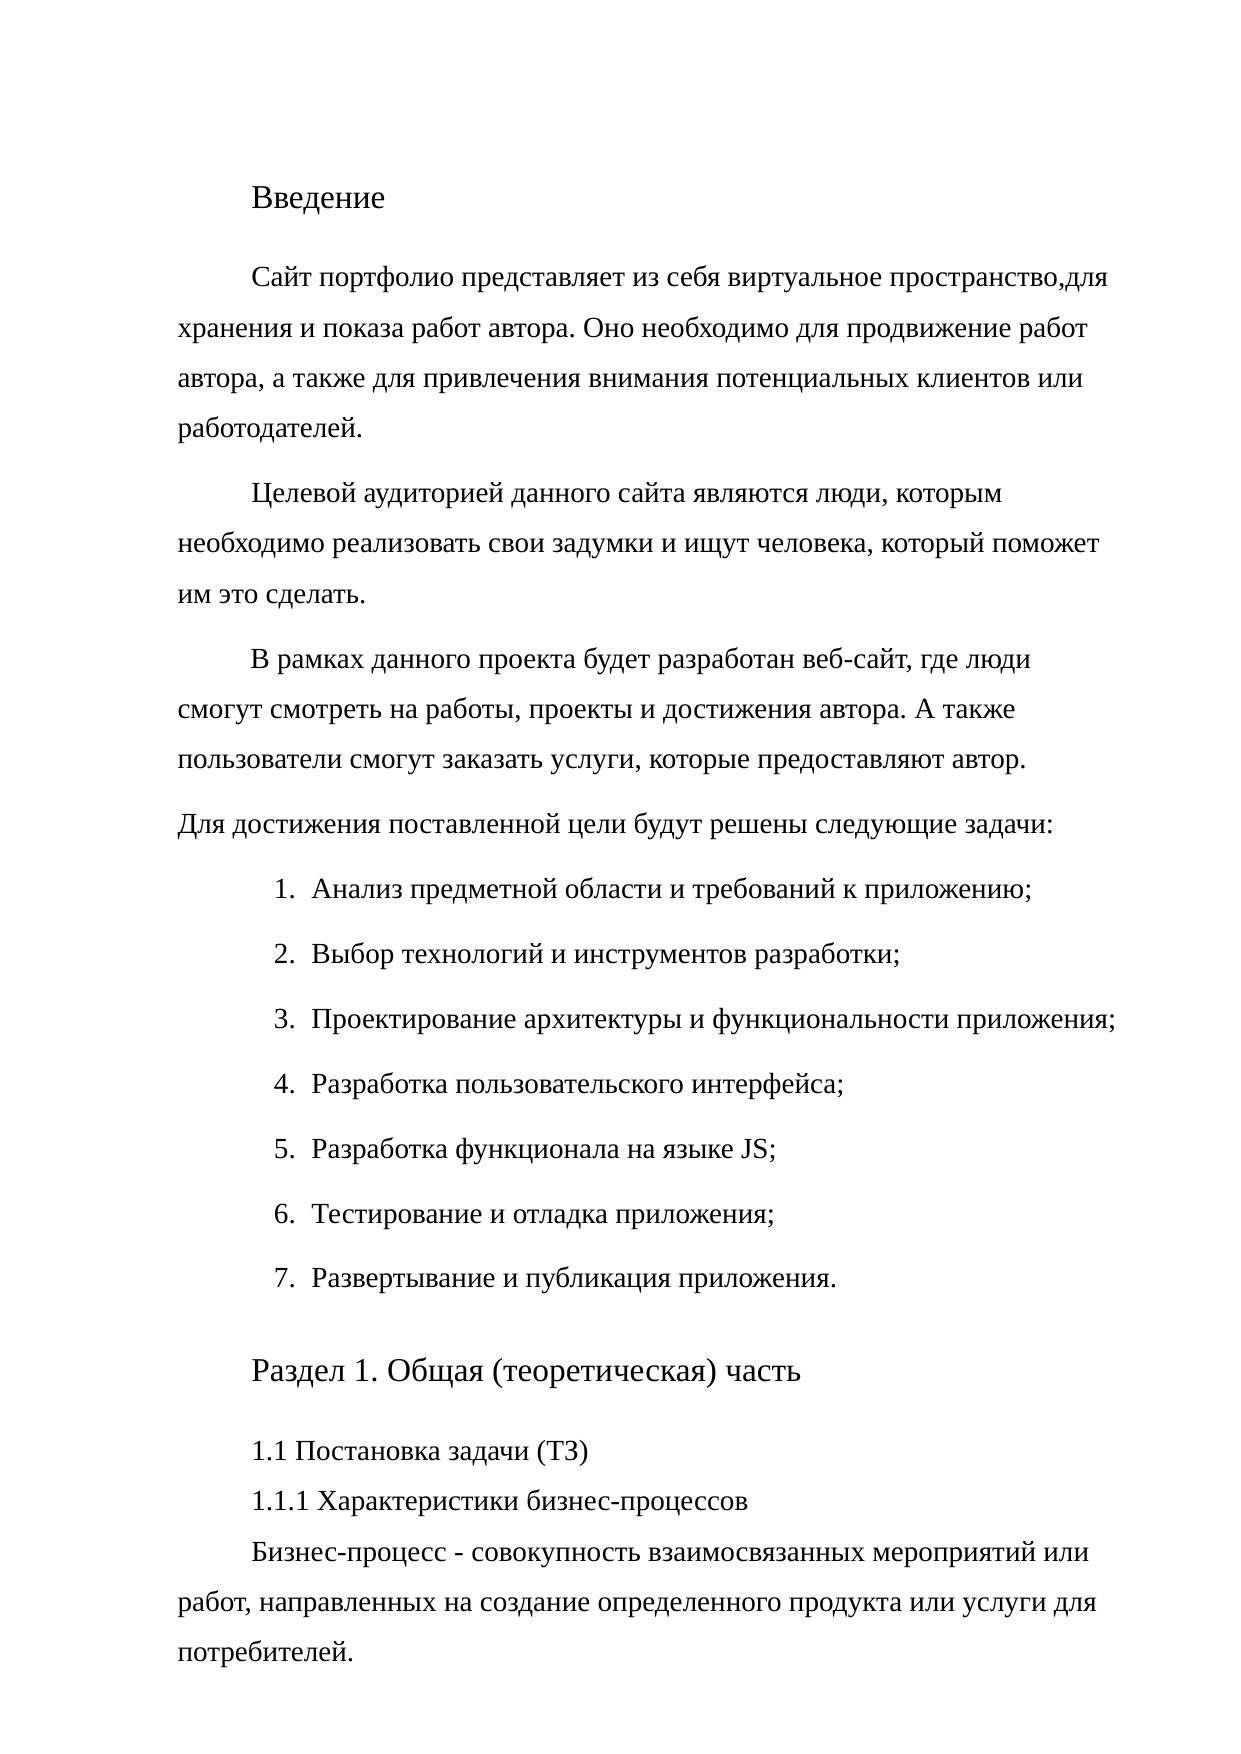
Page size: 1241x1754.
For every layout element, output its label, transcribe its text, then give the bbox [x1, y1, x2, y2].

subtitle 1.1.1 Характеристики бизнес-процессов [177, 1483, 1122, 1517]
list Проектирование архитектуры и функциональности приложения; [274, 1001, 1122, 1034]
text Целевой аудиторией данного сайта являются люди, которым необходимо реализовать свои задумки и ищут человека, который поможет им это сделать. [177, 475, 1122, 609]
text Бизнес-процесс - совокупность взаимосвязанных мероприятий или работ, направленных на создание определенного продукта или услуги для потребителей. [177, 1534, 1122, 1668]
list Разработка пользовательского интерфейса; [274, 1066, 1122, 1099]
subtitle Введение [177, 177, 1122, 215]
text Для достижения поставленной цели будут решены следующие задачи: [177, 806, 1122, 840]
list Развертывание и публикация приложения. [274, 1261, 1122, 1294]
text Сайт портфолио представляет из себя виртуальное пространство,для хранения и показа работ автора. Оно необходимо для продвижение работ автора, а также для привлечения внимания потенциальных клиентов или работодателей. [177, 259, 1122, 444]
subtitle Раздел 1. Общая (теоретическая) часть [177, 1351, 1122, 1389]
list Тестирование и отладка приложения; [274, 1196, 1122, 1229]
text В рамках данного проекта будет разработан веб-сайт, где люди смогут смотреть на работы, проекты и достижения автора. А также пользователи смогут заказать услуги, которые предоставляют автор. [177, 641, 1122, 775]
list Разработка функционала на языке JS; [274, 1131, 1122, 1164]
list Выбор технологий и инструментов разработки; [274, 936, 1122, 970]
subtitle 1.1 Постановка задачи (ТЗ) [177, 1433, 1122, 1467]
list Анализ предметной области и требований к приложению; [274, 871, 1122, 905]
